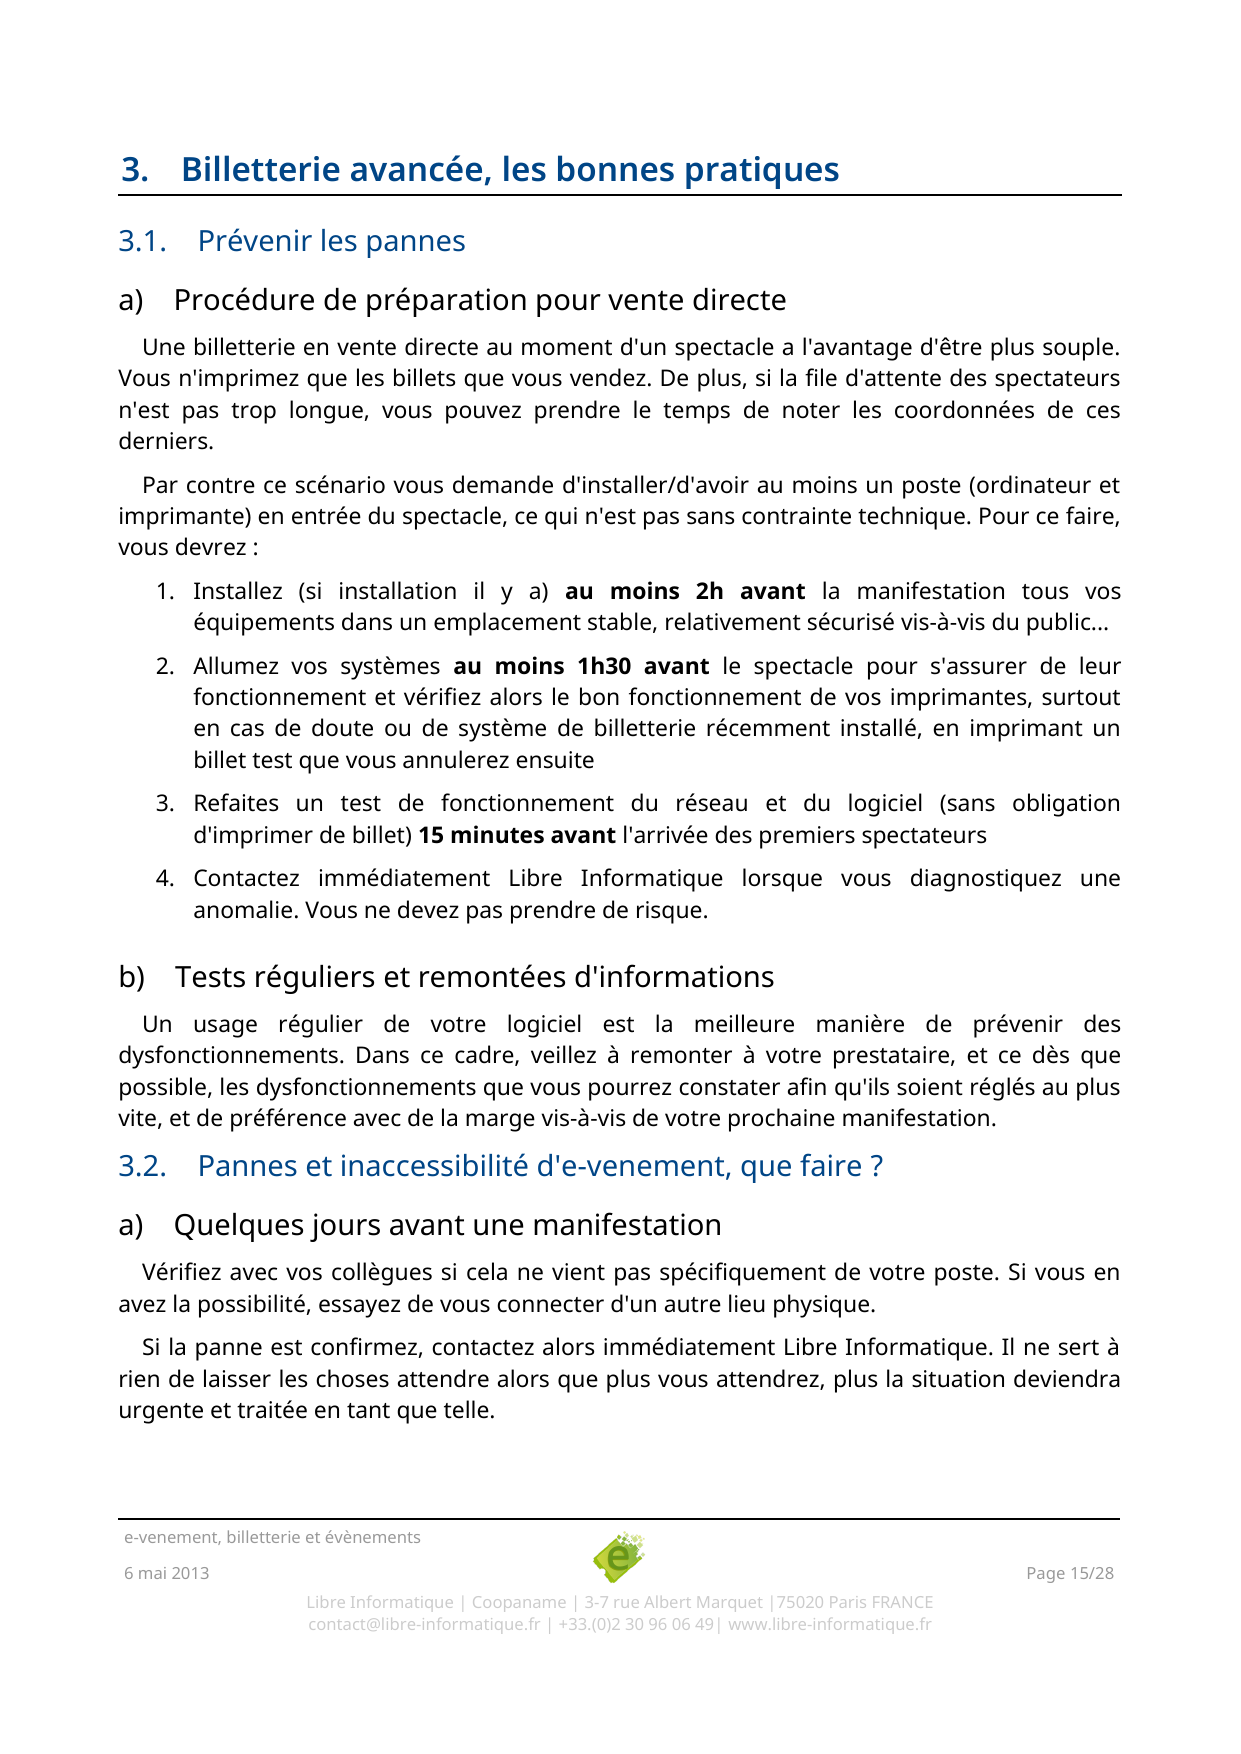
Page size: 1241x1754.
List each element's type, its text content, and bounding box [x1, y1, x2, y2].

list Contactez immédiatement Libre Informatique lorsque vous diagnostiquez une anomalie. Vous ne devez pas prendre de risque. [156, 862, 1122, 925]
subtitle Tests réguliers et remontées d'informations [118, 956, 1122, 996]
text Par contre ce scénario vous demande d'installer/d'avoir au moins un poste (ordinateur et imprimante) en entrée du spectacle, ce qui n'est pas sans contrainte technique. Pour ce faire, vous devrez : [118, 468, 1122, 562]
list Refaites un test de fonctionnement du réseau et du logiciel (sans obligation d'imprimer de billet) 15 minutes avant l'arrivée des premiers spectateurs [156, 787, 1122, 850]
list Installez (si installation il y a) au moins 2h avant la manifestation tous vos équipements dans un emplacement stable, relativement sécurisé vis-à-vis du public... [156, 575, 1122, 637]
subtitle Billetterie avancée, les bonnes pratiques [118, 143, 1122, 194]
subtitle Prévenir les pannes [118, 220, 1122, 260]
picture [590, 1531, 650, 1585]
text Si la panne est confirmez, contactez alors immédiatement Libre Informatique. Il ne sert à rien de laisser les choses attendre alors que plus vous attendrez, plus la situation deviendra urgente et traitée en tant que telle. [118, 1331, 1122, 1425]
text Un usage régulier de votre logiciel est la meilleure manière de prévenir des dysfonctionnements. Dans ce cadre, veillez à remonter à votre prestataire, et ce dès que possible, les dysfonctionnements que vous pourrez constater afin qu'ils soient réglés au plus vite, et de préférence avec de la marge vis-à-vis de votre prochaine manifestation. [118, 1008, 1122, 1133]
subtitle Procédure de préparation pour vente directe [118, 279, 1122, 319]
list Allumez vos systèmes au moins 1h30 avant le spectacle pour s'assurer de leur fonctionnement et vérifiez alors le bon fonctionnement de vos imprimantes, surtout en cas de doute ou de système de billetterie récemment installé, en imprimant un billet test que vous annulerez ensuite [156, 650, 1122, 775]
subtitle Quelques jours avant une manifestation [118, 1204, 1122, 1244]
text Une billetterie en vente directe au moment d'un spectacle a l'avantage d'être plus souple. Vous n'imprimez que les billets que vous vendez. De plus, si la file d'attente des spectateurs n'est pas trop longue, vous pouvez prendre le temps de noter les coordonnées de ces derniers. [118, 331, 1122, 456]
subtitle Pannes et inaccessibilité d'e-venement, que faire ? [118, 1146, 1122, 1185]
text Vérifiez avec vos collègues si cela ne vient pas spécifiquement de votre poste. Si vous en avez la possibilité, essayez de vous connecter d'un autre lieu physique. [118, 1256, 1122, 1319]
